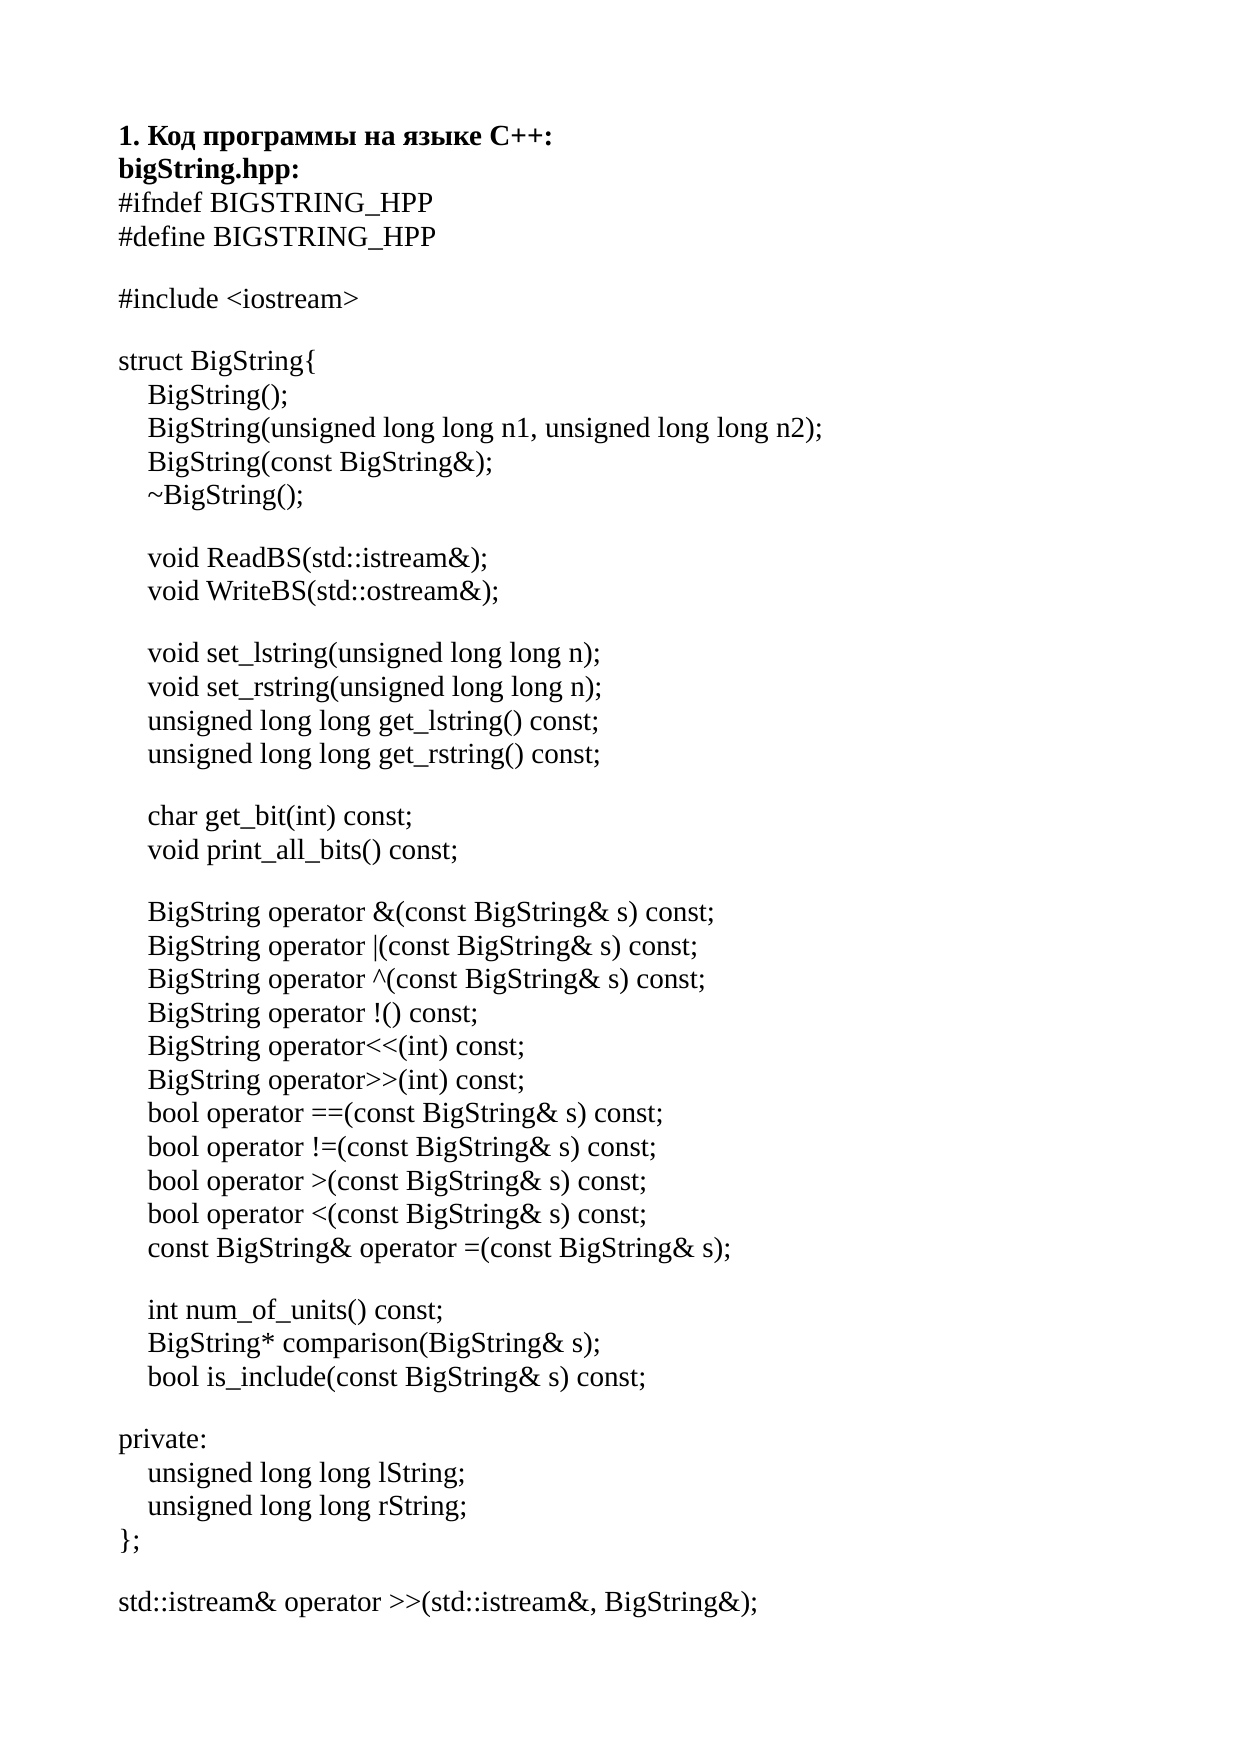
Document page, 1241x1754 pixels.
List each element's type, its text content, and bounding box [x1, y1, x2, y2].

text void WriteBS(std::ostream&); [118, 573, 1122, 607]
text void print_all_bits() const; [118, 832, 1122, 866]
text ~BigString(); [118, 477, 1122, 511]
text BigString(const BigString&); [118, 444, 1122, 477]
text BigString operator ^(const BigString& s) const; [118, 961, 1122, 995]
text unsigned long long get_lstring() const; [118, 703, 1122, 736]
text char get_bit(int) const; [118, 798, 1122, 832]
text bool operator ==(const BigString& s) const; [118, 1096, 1122, 1129]
text bigString.hpp: [118, 152, 1122, 185]
text void set_lstring(unsigned long long n); [118, 636, 1122, 669]
text #include <iostream> [118, 281, 1122, 314]
text BigString operator<<(int) const; [118, 1028, 1122, 1062]
text BigString(unsigned long long n1, unsigned long long n2); [118, 410, 1122, 444]
text #define BIGSTRING_HPP [118, 219, 1122, 252]
text bool operator >(const BigString& s) const; [118, 1163, 1122, 1196]
text struct BigString{ [118, 343, 1122, 377]
text BigString(); [118, 377, 1122, 410]
text private: [118, 1421, 1122, 1455]
text BigString operator !() const; [118, 995, 1122, 1028]
text void set_rstring(unsigned long long n); [118, 669, 1122, 703]
text bool operator <(const BigString& s) const; [118, 1196, 1122, 1230]
text bool operator !=(const BigString& s) const; [118, 1129, 1122, 1163]
text unsigned long long rString; [118, 1488, 1122, 1522]
text BigString* comparison(BigString& s); [118, 1326, 1122, 1359]
text std::istream& operator >>(std::istream&, BigString&); [118, 1584, 1122, 1618]
text void ReadBS(std::istream&); [118, 540, 1122, 573]
text }; [118, 1522, 1122, 1556]
text #ifndef BIGSTRING_HPP [118, 185, 1122, 219]
text const BigString& operator =(const BigString& s); [118, 1230, 1122, 1263]
text BigString operator |(const BigString& s) const; [118, 928, 1122, 961]
text int num_of_units() const; [118, 1292, 1122, 1326]
text unsigned long long lString; [118, 1455, 1122, 1488]
text unsigned long long get_rstring() const; [118, 736, 1122, 770]
text BigString operator>>(int) const; [118, 1062, 1122, 1096]
text BigString operator &(const BigString& s) const; [118, 894, 1122, 928]
text bool is_include(const BigString& s) const; [118, 1359, 1122, 1393]
text 1. Код программы на языке C++: [118, 118, 1122, 152]
